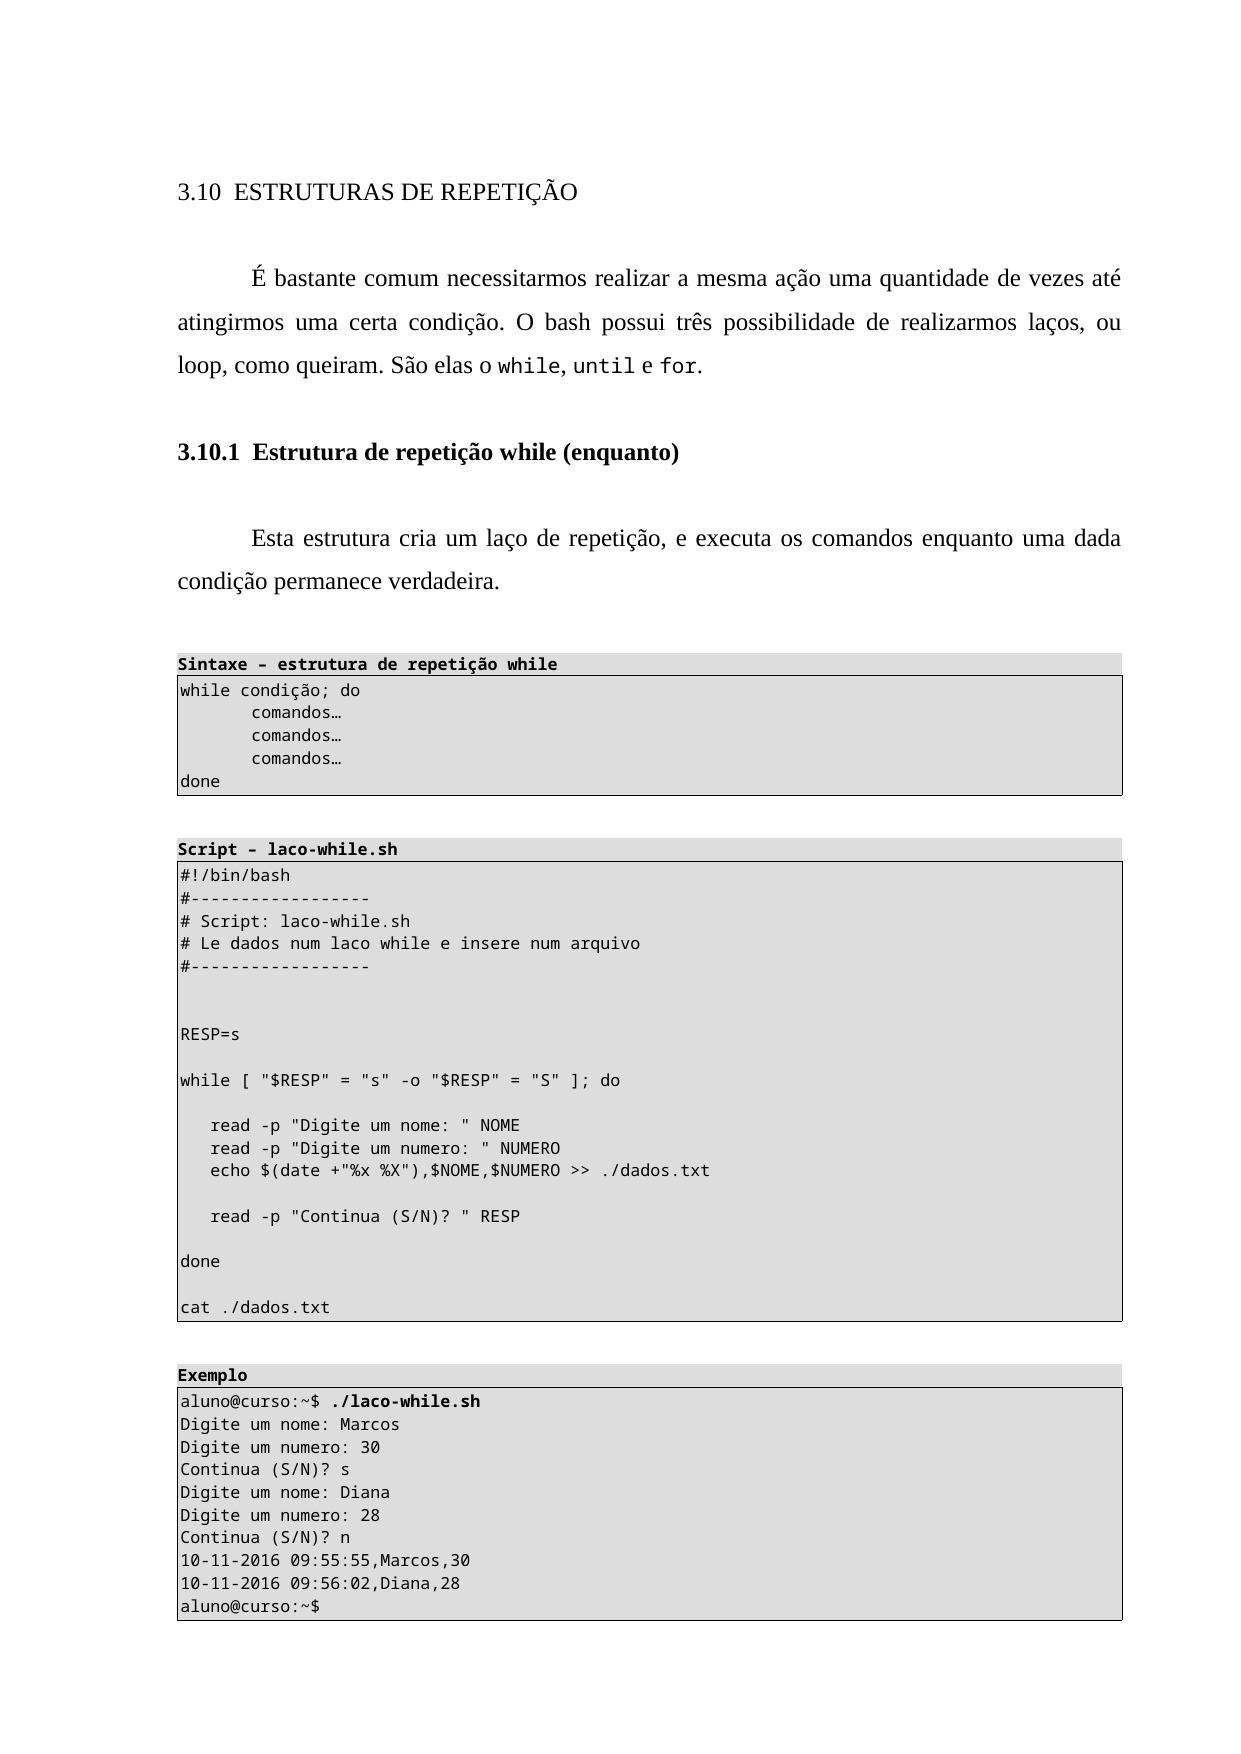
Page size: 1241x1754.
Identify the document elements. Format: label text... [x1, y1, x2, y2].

text Digite um numero: 28 [178, 1500, 1122, 1523]
text Sintaxe – estrutura de repetição while [177, 653, 1122, 675]
text Continua (S/N)? s [178, 1455, 1122, 1478]
text comandos… [178, 721, 1122, 743]
text #!/bin/bash [178, 862, 1122, 883]
text aluno@curso:~$ [178, 1591, 1122, 1620]
text done [178, 1247, 1122, 1269]
text comandos… [178, 743, 1122, 766]
text 10-11-2016 09:55:55,Marcos,30 [178, 1546, 1122, 1568]
text # Script: laco-while.sh [178, 906, 1122, 929]
text read -p "Digite um numero: " NUMERO [178, 1133, 1122, 1156]
text read -p "Continua (S/N)? " RESP [178, 1201, 1122, 1224]
text RESP=s [178, 1020, 1122, 1042]
text É bastante comum necessitarmos realizar a mesma ação uma quantidade de vezes até atingirmos uma certa condição. O bash possui três possibilidade de realizarmos laços, ou loop, como queiram. São elas o while, until e for. [177, 263, 1122, 379]
text #------------------ [178, 952, 1122, 974]
text comandos… [178, 698, 1122, 721]
text 10-11-2016 09:56:02,Diana,28 [178, 1568, 1122, 1591]
subtitle Estruturas de repetição [177, 177, 1122, 206]
text Digite um nome: Diana [178, 1478, 1122, 1500]
text while [ "$RESP" = "s" -o "$RESP" = "S" ]; do [178, 1065, 1122, 1088]
text # Le dados num laco while e insere num arquivo [178, 929, 1122, 952]
text Esta estrutura cria um laço de repetição, e executa os comandos enquanto uma dada condição permanece verdadeira. [177, 523, 1122, 595]
text Digite um numero: 30 [178, 1432, 1122, 1455]
text Exemplo [177, 1364, 1122, 1387]
text done [178, 766, 1122, 795]
text while condição; do [178, 676, 1122, 698]
text cat ./dados.txt [178, 1292, 1122, 1321]
text echo $(date +"%x %X"),$NOME,$NUMERO >> ./dados.txt [178, 1156, 1122, 1179]
subtitle Estrutura de repetição while (enquanto) [177, 437, 1122, 466]
text read -p "Digite um nome: " NOME [178, 1111, 1122, 1133]
text Continua (S/N)? n [178, 1523, 1122, 1546]
text Digite um nome: Marcos [178, 1409, 1122, 1432]
text #------------------ [178, 883, 1122, 906]
text Script – laco-while.sh [177, 838, 1122, 861]
text aluno@curso:~$ ./laco-while.sh [178, 1388, 1122, 1409]
